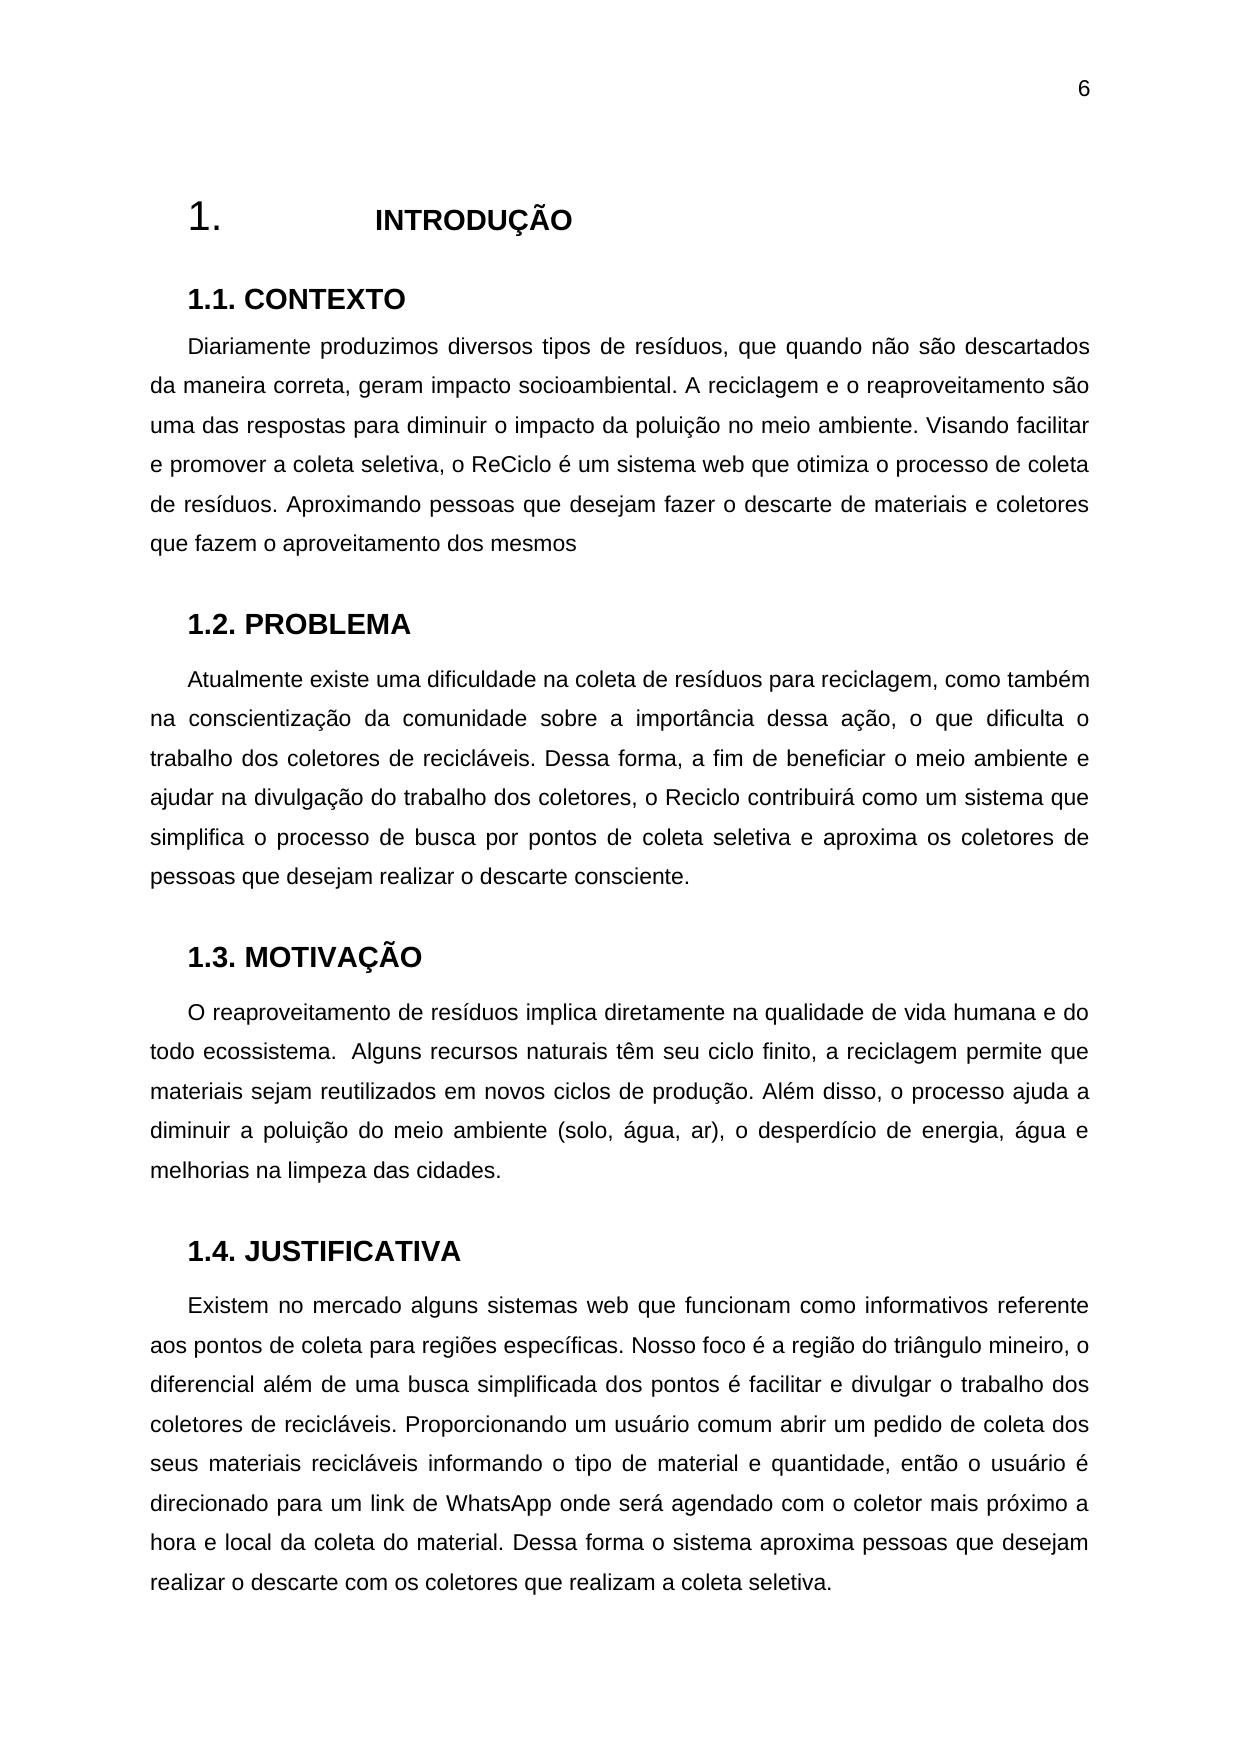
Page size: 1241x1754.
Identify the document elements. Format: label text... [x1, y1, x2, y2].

subtitle 1.2. PROBLEMA [187, 607, 1090, 641]
subtitle 1.1. CONTEXTO [150, 282, 1090, 316]
text O reaproveitamento de resíduos implica diretamente na qualidade de vida humana e do todo ecossistema. Alguns recursos naturais têm seu ciclo finito, a reciclagem permite que materiais sejam reutilizados em novos ciclos de produção. Além disso, o processo ajuda a diminuir a poluição do meio ambiente (solo, água, ar), o desperdício de energia, água e melhorias na limpeza das cidades. [150, 999, 1090, 1183]
subtitle 1.4. JUSTIFICATIVA [187, 1233, 1090, 1267]
text Existem no mercado alguns sistemas web que funcionam como informativos referente aos pontos de coleta para regiões específicas. Nosso foco é a região do triângulo mineiro, o diferencial além de uma busca simplificada dos pontos é facilitar e divulgar o trabalho dos coletores de recicláveis. Proporcionando um usuário comum abrir um pedido de coleta dos seus materiais recicláveis informando o tipo de material e quantidade, então o usuário é direcionado para um link de WhatsApp onde será agendado com o coletor mais próximo a hora e local da coleta do material. Dessa forma o sistema aproxima pessoas que desejam realizar o descarte com os coletores que realizam a coleta seletiva. [150, 1292, 1090, 1595]
text Diariamente produzimos diversos tipos de resíduos, que quando não são descartados da maneira correta, geram impacto socioambiental. A reciclagem e o reaproveitamento são uma das respostas para diminuir o impacto da poluição no meio ambiente. Visando facilitar e promover a coleta seletiva, o ReCiclo é um sistema web que otimiza o processo de coleta de resíduos. Aproximando pessoas que desejam fazer o descarte de materiais e coletores que fazem o aproveitamento dos mesmos [150, 333, 1090, 556]
text Atualmente existe uma dificuldade na coleta de resíduos para reciclagem, como também na conscientização da comunidade sobre a importância dessa ação, o que dificulta o trabalho dos coletores de recicláveis. Dessa forma, a fim de beneficiar o meio ambiente e ajudar na divulgação do trabalho dos coletores, o Reciclo contribuirá como um sistema que simplifica o processo de busca por pontos de coleta seletiva e aproxima os coletores de pessoas que desejam realizar o descarte consciente. [150, 666, 1090, 889]
subtitle 1.3. MOTIVAÇÃO [187, 940, 1090, 973]
subtitle INTRODUÇÃO [187, 192, 1090, 239]
